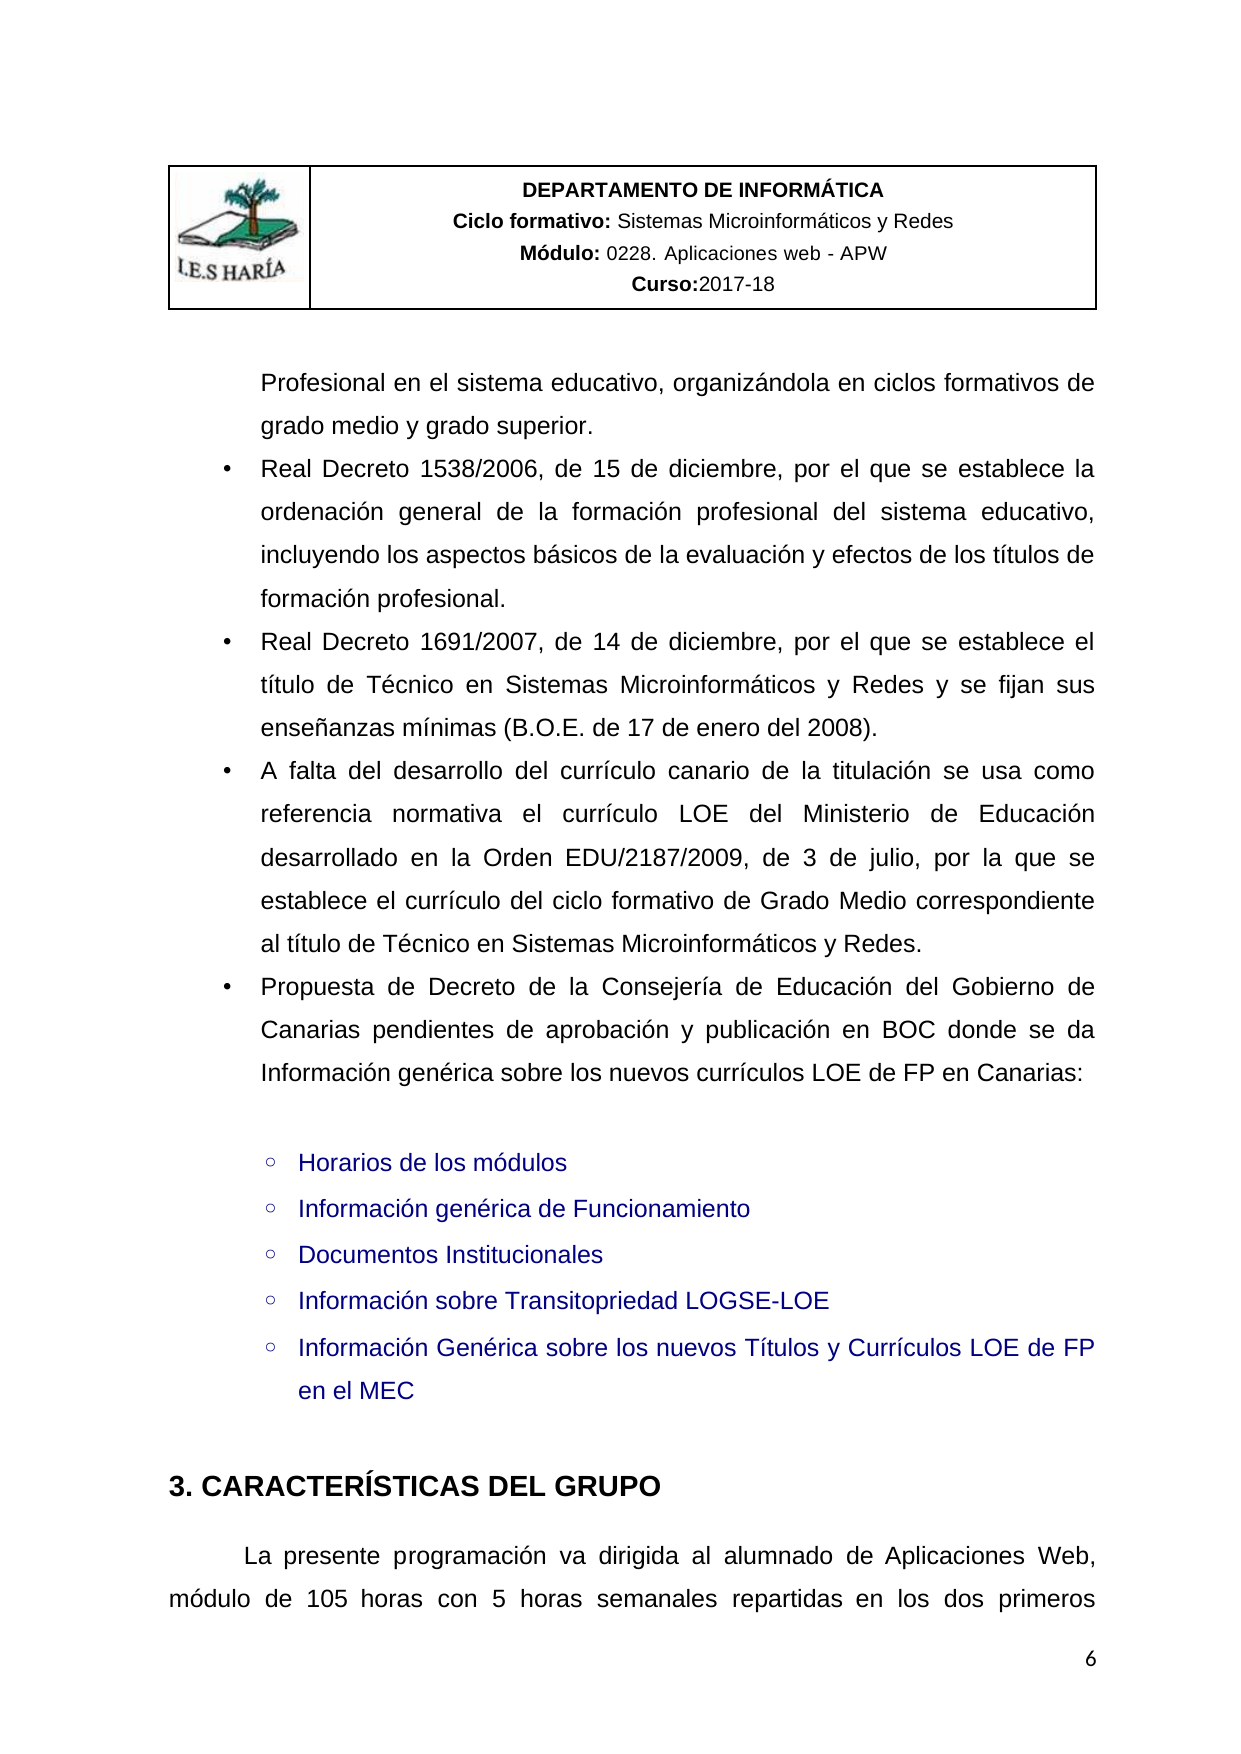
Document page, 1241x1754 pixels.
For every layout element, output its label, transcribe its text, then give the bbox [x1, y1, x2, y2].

list Propuesta de Decreto de la Consejería de Educación del Gobierno de Canarias pendientes de aprobación y publicación en BOC donde se da Información genérica sobre los nuevos currículos LOE de FP en Canarias: [223, 972, 1096, 1087]
list Real Decreto 1691/2007, de 14 de diciembre, por el que se establece el título de Técnico en Sistemas Microinformáticos y Redes y se fijan sus enseñanzas mínimas (B.O.E. de 17 de enero del 2008). [223, 627, 1096, 742]
list Documentos Institucionales [260, 1240, 1096, 1269]
list Información sobre Transitopriedad LOGSE-LOE [260, 1286, 1096, 1315]
subtitle 3. CARACTERÍSTICAS DEL GRUPO [169, 1469, 1096, 1503]
list Información Genérica sobre los nuevos Títulos y Currículos LOE de FP en el MEC [260, 1332, 1096, 1404]
text La presente programación va dirigida al alumnado de Aplicaciones Web, módulo de 105 horas con 5 horas semanales repartidas en los dos primeros [169, 1541, 1096, 1613]
list Real Decreto 1538/2006, de 15 de diciembre, por el que se establece la ordenación general de la formación profesional del sistema educativo, incluyendo los aspectos básicos de la evaluación y efectos de los títulos de formación profesional. [223, 454, 1096, 612]
list A falta del desarrollo del currículo canario de la titulación se usa como referencia normativa el currículo LOE del Ministerio de Educación desarrollado en la Orden EDU/2187/2009, de 3 de julio, por la que se establece el currículo del ciclo formativo de Grado Medio correspondiente al título de Técnico en Sistemas Microinformáticos y Redes. [223, 756, 1096, 957]
list Horarios de los módulos [260, 1147, 1096, 1176]
list Profesional en el sistema educativo, organizándola en ciclos formativos de grado medio y grado superior. [223, 368, 1096, 440]
picture [174, 172, 305, 282]
list Información genérica de Funcionamiento [260, 1194, 1096, 1223]
